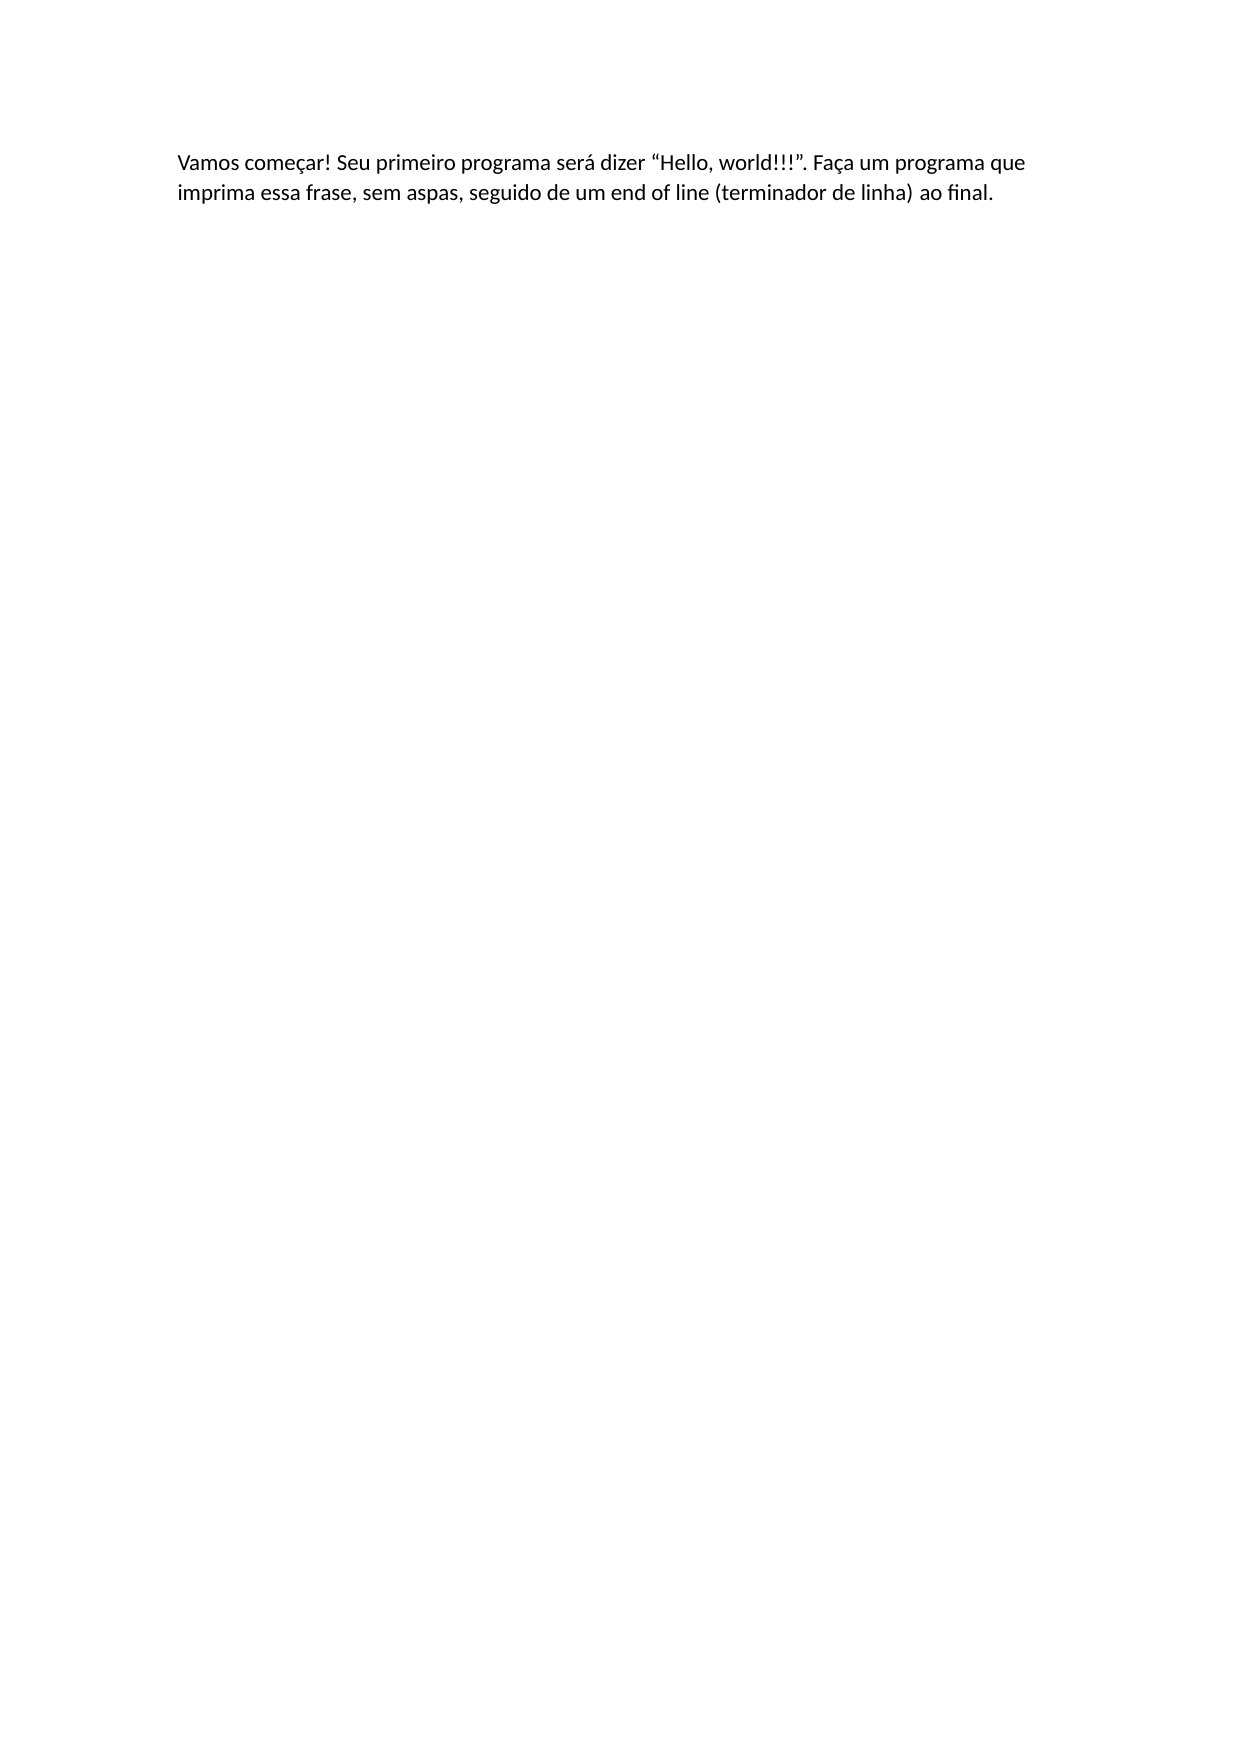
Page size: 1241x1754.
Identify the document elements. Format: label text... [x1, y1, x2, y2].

text Vamos começar! Seu primeiro programa será dizer “Hello, world!!!”. Faça um programa que imprima essa frase, sem aspas, seguido de um end of line (terminador de linha) ao final. [177, 148, 1063, 206]
